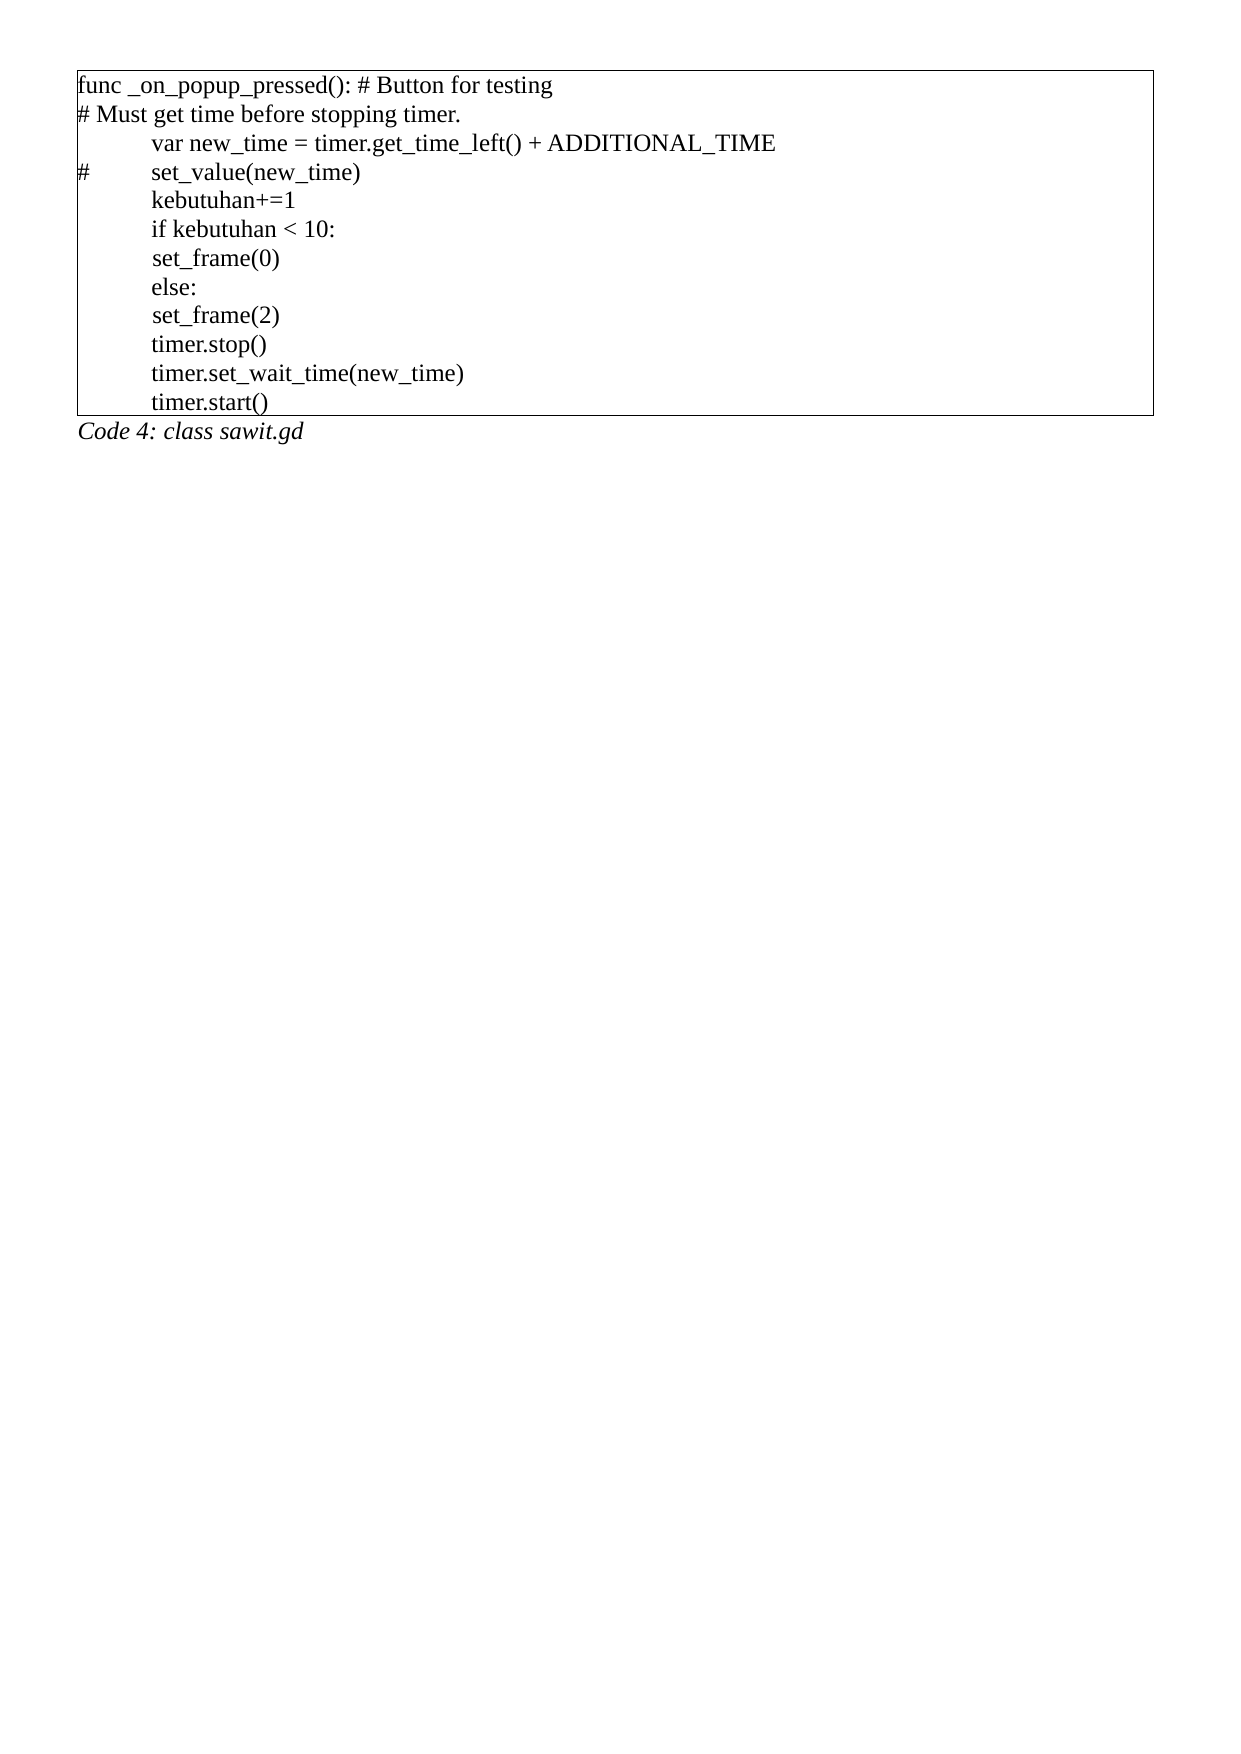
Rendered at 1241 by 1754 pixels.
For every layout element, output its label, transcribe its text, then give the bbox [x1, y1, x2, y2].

text Code 4: class sawit.gd [77, 416, 1154, 444]
text Code 4: class sawit.gd [78, 83, 1153, 415]
